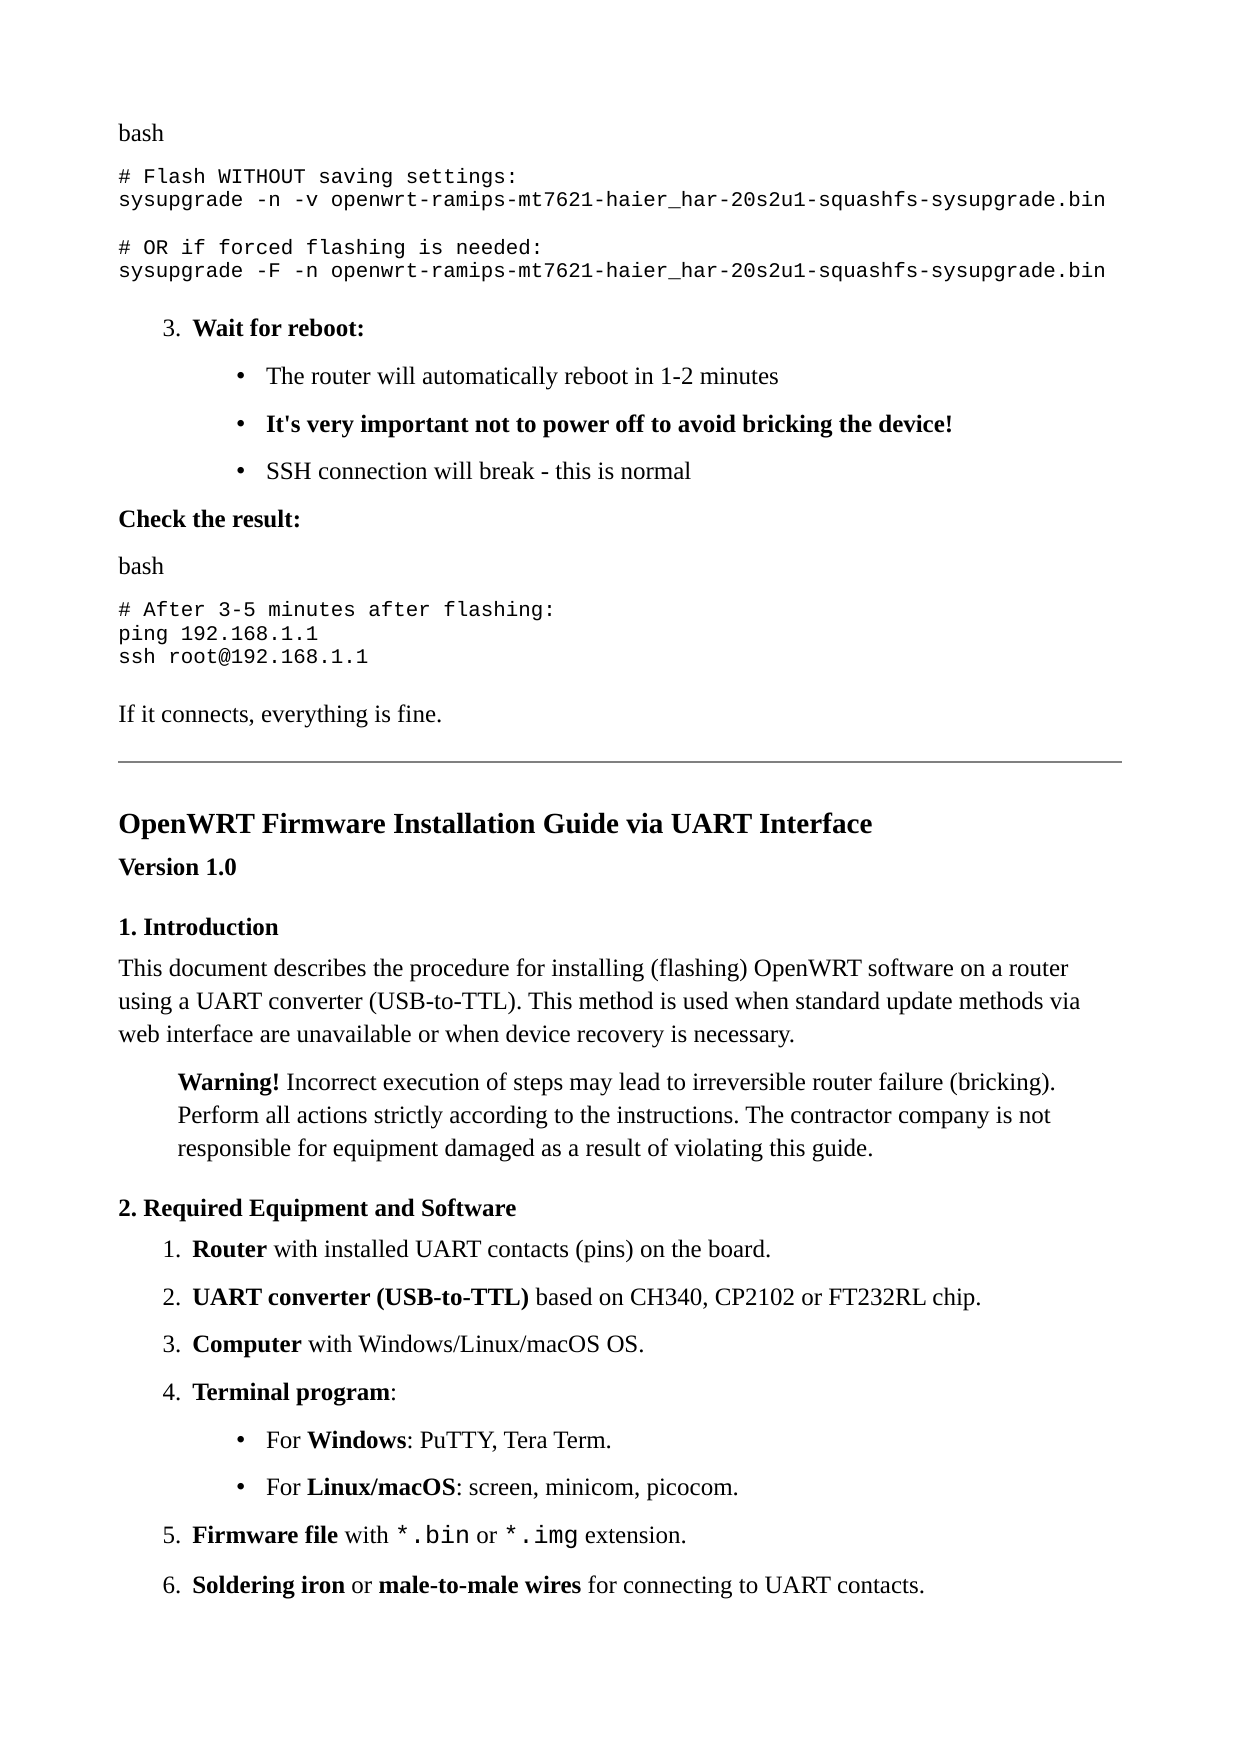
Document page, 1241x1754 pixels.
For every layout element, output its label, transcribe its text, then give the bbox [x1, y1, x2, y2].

text bash [118, 118, 1122, 147]
text ping 192.168.1.1 [118, 623, 1122, 646]
text Version 1.0 [118, 852, 1122, 881]
text ssh root@192.168.1.1 [118, 646, 1122, 670]
list Wait for reboot: [162, 313, 1122, 342]
text # OR if forced flashing is needed: [118, 237, 1122, 260]
list For Linux/macOS: screen, minicom, picocom. [236, 1472, 1122, 1501]
list The router will automatically reboot in 1-2 minutes [236, 361, 1122, 390]
text # Flash WITHOUT saving settings: [118, 166, 1122, 189]
list Firmware file with *.bin or *.img extension. [162, 1520, 1122, 1551]
text If it connects, everything is fine. [118, 699, 1122, 728]
subtitle 1. Introduction [118, 912, 1122, 941]
text sysupgrade -F -n openwrt-ramips-mt7621-haier_har-20s2u1-squashfs-sysupgrade.bin [118, 260, 1122, 284]
list UART converter (USB-to-TTL) based on CH340, CP2102 or FT232RL chip. [162, 1282, 1122, 1311]
list Terminal program: [162, 1377, 1122, 1406]
list It's very important not to power off to avoid bricking the device! [236, 409, 1122, 437]
text # After 3-5 minutes after flashing: [118, 599, 1122, 623]
list Router with installed UART contacts (pins) on the board. [162, 1234, 1122, 1263]
list For Windows: PuTTY, Tera Term. [236, 1425, 1122, 1453]
list Computer with Windows/Linux/macOS OS. [162, 1329, 1122, 1358]
text bash [118, 551, 1122, 580]
text Check the result: [118, 504, 1122, 533]
text This document describes the procedure for installing (flashing) OpenWRT software on a router using a UART converter (USB-to-TTL). This method is used when standard update methods via web interface are unavailable or when device recovery is necessary. [118, 953, 1122, 1048]
subtitle OpenWRT Firmware Installation Guide via UART Interface [118, 806, 1122, 839]
text sysupgrade -n -v openwrt-ramips-mt7621-haier_har-20s2u1-squashfs-sysupgrade.bin [118, 189, 1122, 213]
list SSH connection will break - this is normal [236, 456, 1122, 485]
list Soldering iron or male-to-male wires for connecting to UART contacts. [162, 1570, 1122, 1599]
subtitle 2. Required Equipment and Software [118, 1193, 1122, 1222]
text Warning! Incorrect execution of steps may lead to irreversible router failure (bricking). Perform all actions strictly according to the instructions. The contractor company is not responsible for equipment damaged as a result of violating this guide. [177, 1067, 1063, 1162]
